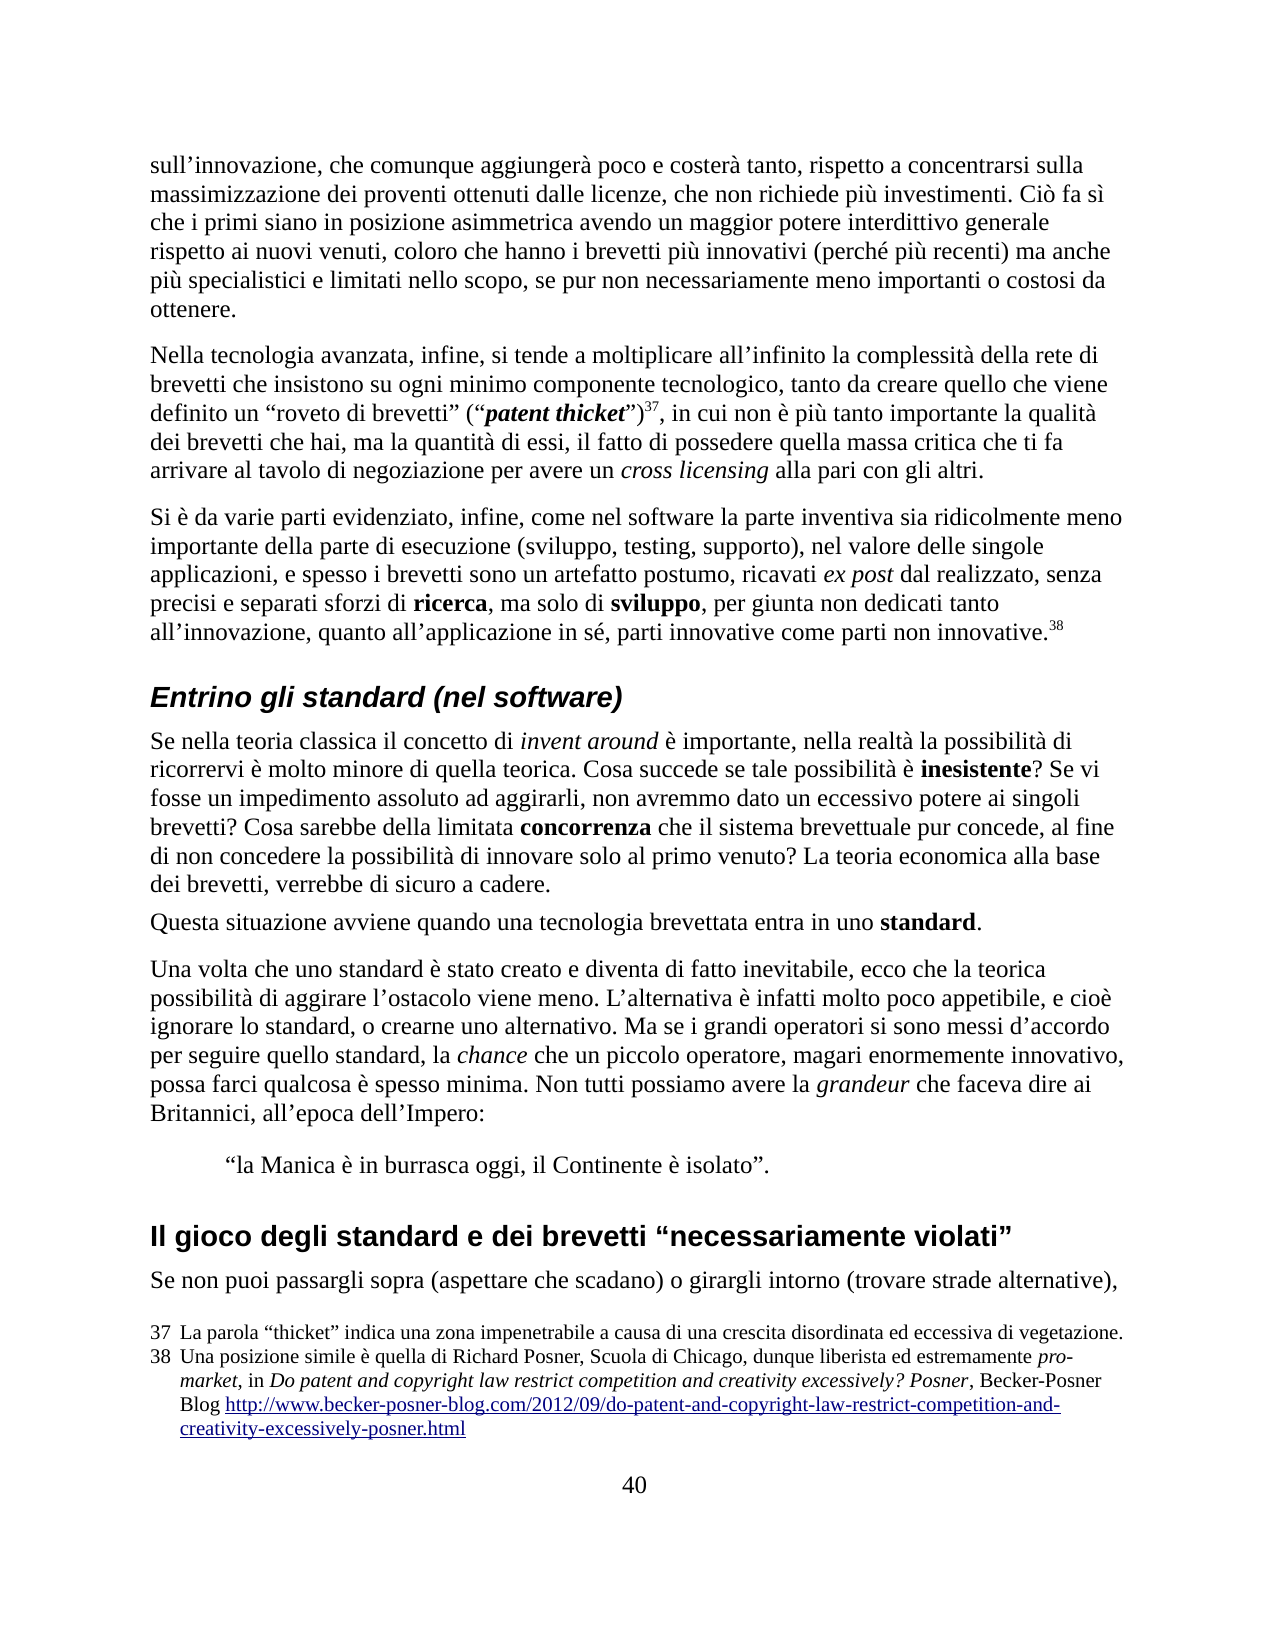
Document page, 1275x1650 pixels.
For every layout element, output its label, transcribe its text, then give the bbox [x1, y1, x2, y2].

text Nella tecnologia avanzata, infine, si tende a moltiplicare all’infinito la complessità della rete di brevetti che insistono su ogni minimo componente tecnologico, tanto da creare quello che viene definito un “roveto di brevetti” (“patent thicket”), in cui non è più tanto importante la qualità dei brevetti che hai, ma la quantità di essi, il fatto di possedere quella massa critica che ti fa arrivare al tavolo di negoziazione per avere un cross licensing alla pari con gli altri. [150, 340, 1125, 484]
text Se nella teoria classica il concetto di invent around è importante, nella realtà la possibilità di ricorrervi è molto minore di quella teorica. Cosa succede se tale possibilità è inesistente? Se vi fosse un impedimento assoluto ad aggirarli, non avremmo dato un eccessivo potere ai singoli brevetti? Cosa sarebbe della limitata concorrenza che il sistema brevettuale pur concede, al fine di non concedere la possibilità di innovare solo al primo venuto? La teoria economica alla base dei brevetti, verrebbe di sicuro a cadere. [150, 726, 1125, 898]
subtitle Il gioco degli standard e dei brevetti “necessariamente violati” [150, 1219, 1125, 1253]
text Questa situazione avviene quando una tecnologia brevettata entra in uno standard. [150, 907, 1125, 936]
text Se non puoi passargli sopra (aspettare che scadano) o girargli intorno (trovare strade alternative), [150, 1265, 1125, 1294]
text La parola “thicket” indica una zona impenetrabile a causa di una crescita disordinata ed eccessiva di vegetazione. [150, 1320, 1125, 1344]
text sull’innovazione, che comunque aggiungerà poco e costerà tanto, rispetto a concentrarsi sulla massimizzazione dei proventi ottenuti dalle licenze, che non richiede più investimenti. Ciò fa sì che i primi siano in posizione asimmetrica avendo un maggior potere interdittivo generale rispetto ai nuovi venuti, coloro che hanno i brevetti più innovativi (perché più recenti) ma anche più specialistici e limitati nello scopo, se pur non necessariamente meno importanti o costosi da ottenere. [150, 150, 1125, 322]
text Una volta che uno standard è stato creato e diventa di fatto inevitabile, ecco che la teorica possibilità di aggirare l’ostacolo viene meno. L’alternativa è infatti molto poco appetibile, e cioè ignorare lo standard, o crearne uno alternativo. Ma se i grandi operatori si sono messi d’accordo per seguire quello standard, la chance che un piccolo operatore, magari enormemente innovativo, possa farci qualcosa è spesso minima. Non tutti possiamo avere la grandeur che faceva dire ai Britannici, all’epoca dell’Impero: [150, 954, 1125, 1126]
text “la Manica è in burrasca oggi, il Continente è isolato”. [225, 1150, 1125, 1179]
text Si è da varie parti evidenziato, infine, come nel software la parte inventiva sia ridicolmente meno importante della parte di esecuzione (sviluppo, testing, supporto), nel valore delle singole applicazioni, e spesso i brevetti sono un artefatto postumo, ricavati ex post dal realizzato, senza precisi e separati sforzi di ricerca, ma solo di sviluppo, per giunta non dedicati tanto all’innovazione, quanto all’applicazione in sé, parti innovative come parti non innovative. [150, 502, 1125, 646]
text Una posizione simile è quella di Richard Posner, Scuola di Chicago, dunque liberista ed estremamente pro-market, in Do patent and copyright law restrict competition and creativity excessively? Posner, Becker-Posner Blog http://www.becker-posner-blog.com/2012/09/do-patent-and-copyright-law-restrict-competition-and-creativity-excessively-posner.html [150, 1344, 1125, 1440]
subtitle Entrino gli standard (nel software) [150, 680, 1125, 713]
